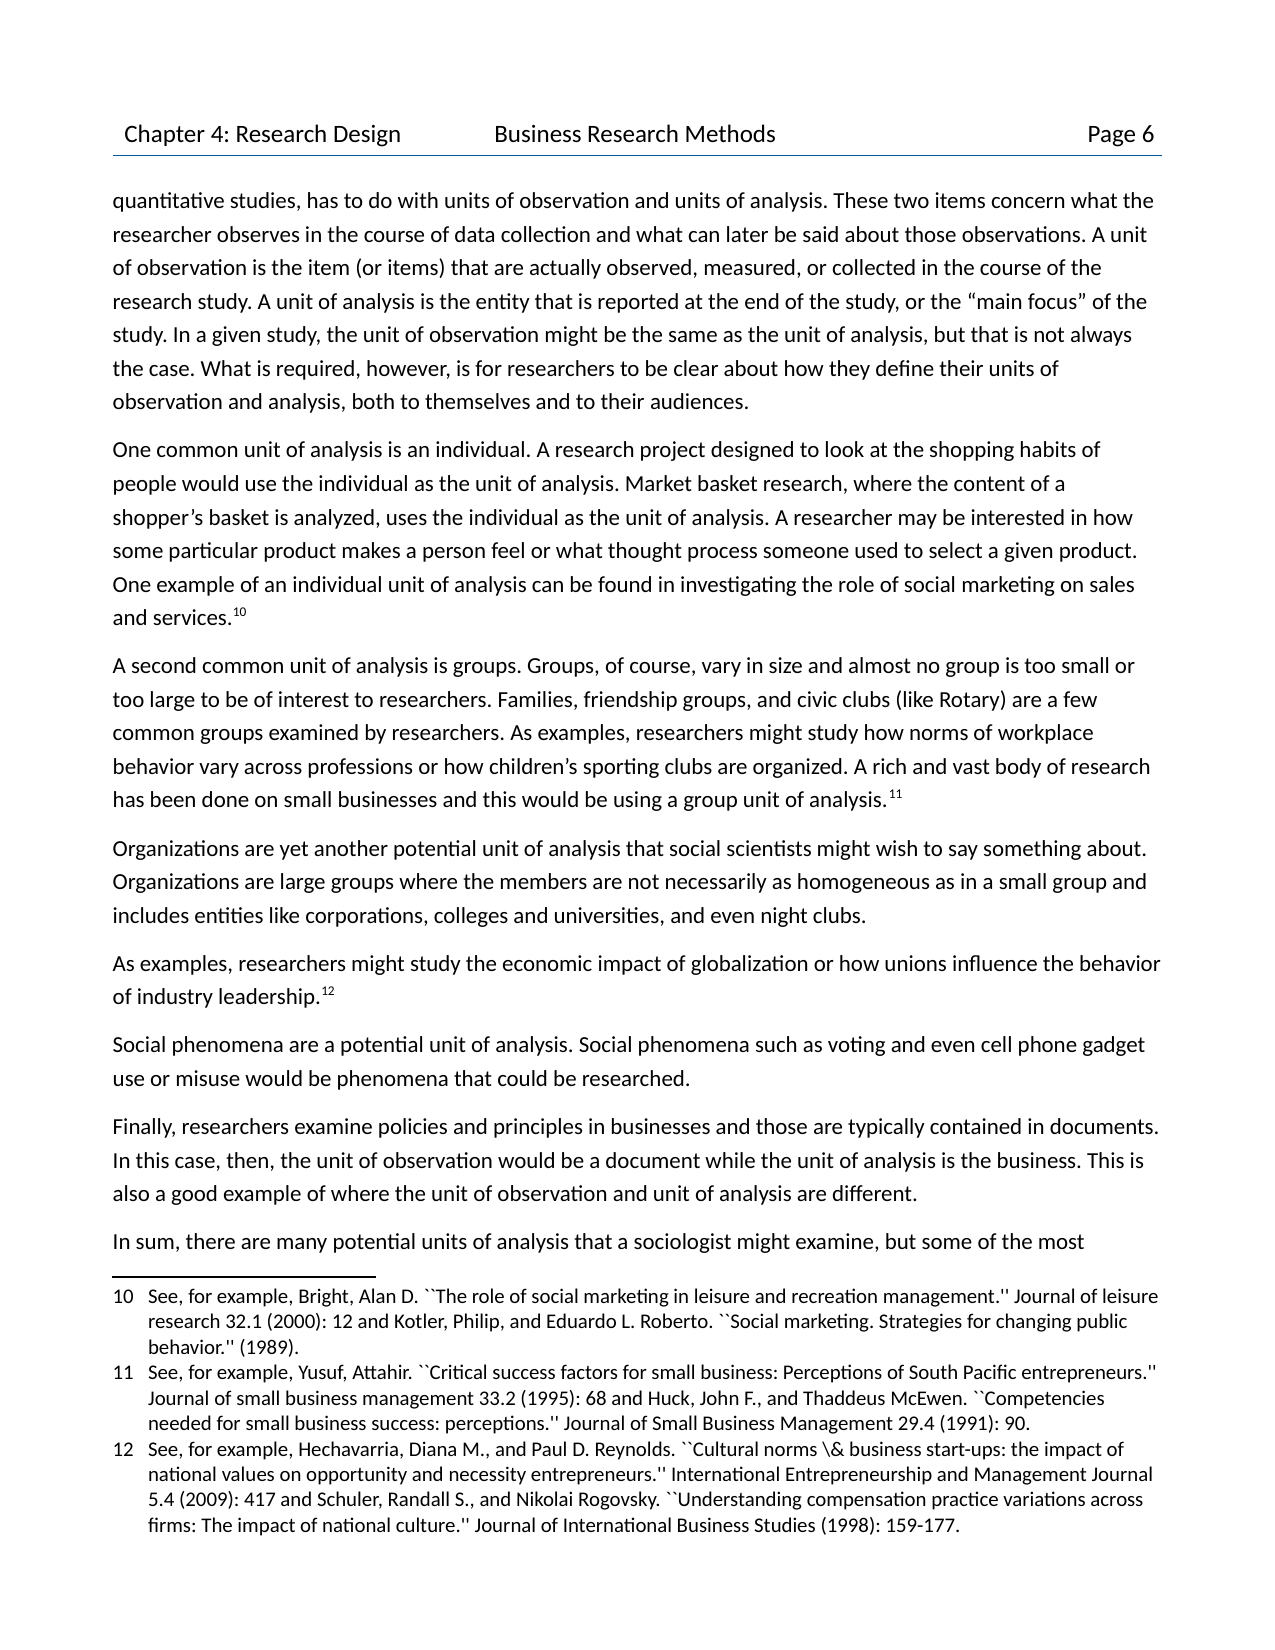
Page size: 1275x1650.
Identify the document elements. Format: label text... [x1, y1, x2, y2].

text Finally, researchers examine policies and principles in businesses and those are typically contained in documents. In this case, then, the unit of observation would be a document while the unit of analysis is the business. This is also a good example of where the unit of observation and unit of analysis are different. [112, 1112, 1162, 1207]
text As examples, researchers might study the economic impact of globalization or how unions influence the behavior of industry leadership. [112, 949, 1162, 1010]
text One common unit of analysis is an individual. A research project designed to look at the shopping habits of people would use the individual as the unit of analysis. Market basket research, where the content of a shopper’s basket is analyzed, uses the individual as the unit of analysis. A researcher may be interested in how some particular product makes a person feel or what thought process someone used to select a given product. One example of an individual unit of analysis can be found in investigating the role of social marketing on sales and services. [112, 436, 1162, 631]
text See, for example, Yusuf, Attahir. ``Critical success factors for small business: Perceptions of South Pacific entrepreneurs.'' Journal of small business management 33.2 (1995): 68 and Huck, John F., and Thaddeus McEwen. ``Competencies needed for small business success: perceptions.'' Journal of Small Business Management 29.4 (1991): 90. [112, 1359, 1162, 1436]
text See, for example, Hechavarria, Diana M., and Paul D. Reynolds. ``Cultural norms \& business start-ups: the impact of national values on opportunity and necessity entrepreneurs.'' International Entrepreneurship and Management Journal 5.4 (2009): 417 and Schuler, Randall S., and Nikolai Rogovsky. ``Understanding compensation practice variations across firms: The impact of national culture.'' Journal of International Business Studies (1998): 159-177. [112, 1436, 1162, 1537]
text quantitative studies, has to do with units of observation and units of analysis. These two items concern what the researcher observes in the course of data collection and what can later be said about those observations. A unit of observation is the item (or items) that are actually observed, measured, or collected in the course of the research study. A unit of analysis is the entity that is reported at the end of the study, or the “main focus” of the study. In a given study, the unit of observation might be the same as the unit of analysis, but that is not always the case. What is required, however, is for researchers to be clear about how they define their units of observation and analysis, both to themselves and to their audiences. [112, 186, 1162, 415]
text Social phenomena are a potential unit of analysis. Social phenomena such as voting and even cell phone gadget use or misuse would be phenomena that could be researched. [112, 1031, 1162, 1092]
text In sum, there are many potential units of analysis that a sociologist might examine, but some of the most [112, 1227, 1162, 1255]
text A second common unit of analysis is groups. Groups, of course, vary in size and almost no group is too small or too large to be of interest to researchers. Families, friendship groups, and civic clubs (like Rotary) are a few common groups examined by researchers. As examples, researchers might study how norms of workplace behavior vary across professions or how children’s sporting clubs are organized. A rich and vast body of research has been done on small businesses and this would be using a group unit of analysis. [112, 651, 1162, 813]
text Organizations are yet another potential unit of analysis that social scientists might wish to say something about. Organizations are large groups where the members are not necessarily as homogeneous as in a small group and includes entities like corporations, colleges and universities, and even night clubs. [112, 834, 1162, 929]
text See, for example, Bright, Alan D. ``The role of social marketing in leisure and recreation management.'' Journal of leisure research 32.1 (2000): 12 and Kotler, Philip, and Eduardo L. Roberto. ``Social marketing. Strategies for changing public behavior.'' (1989). [112, 1283, 1162, 1359]
